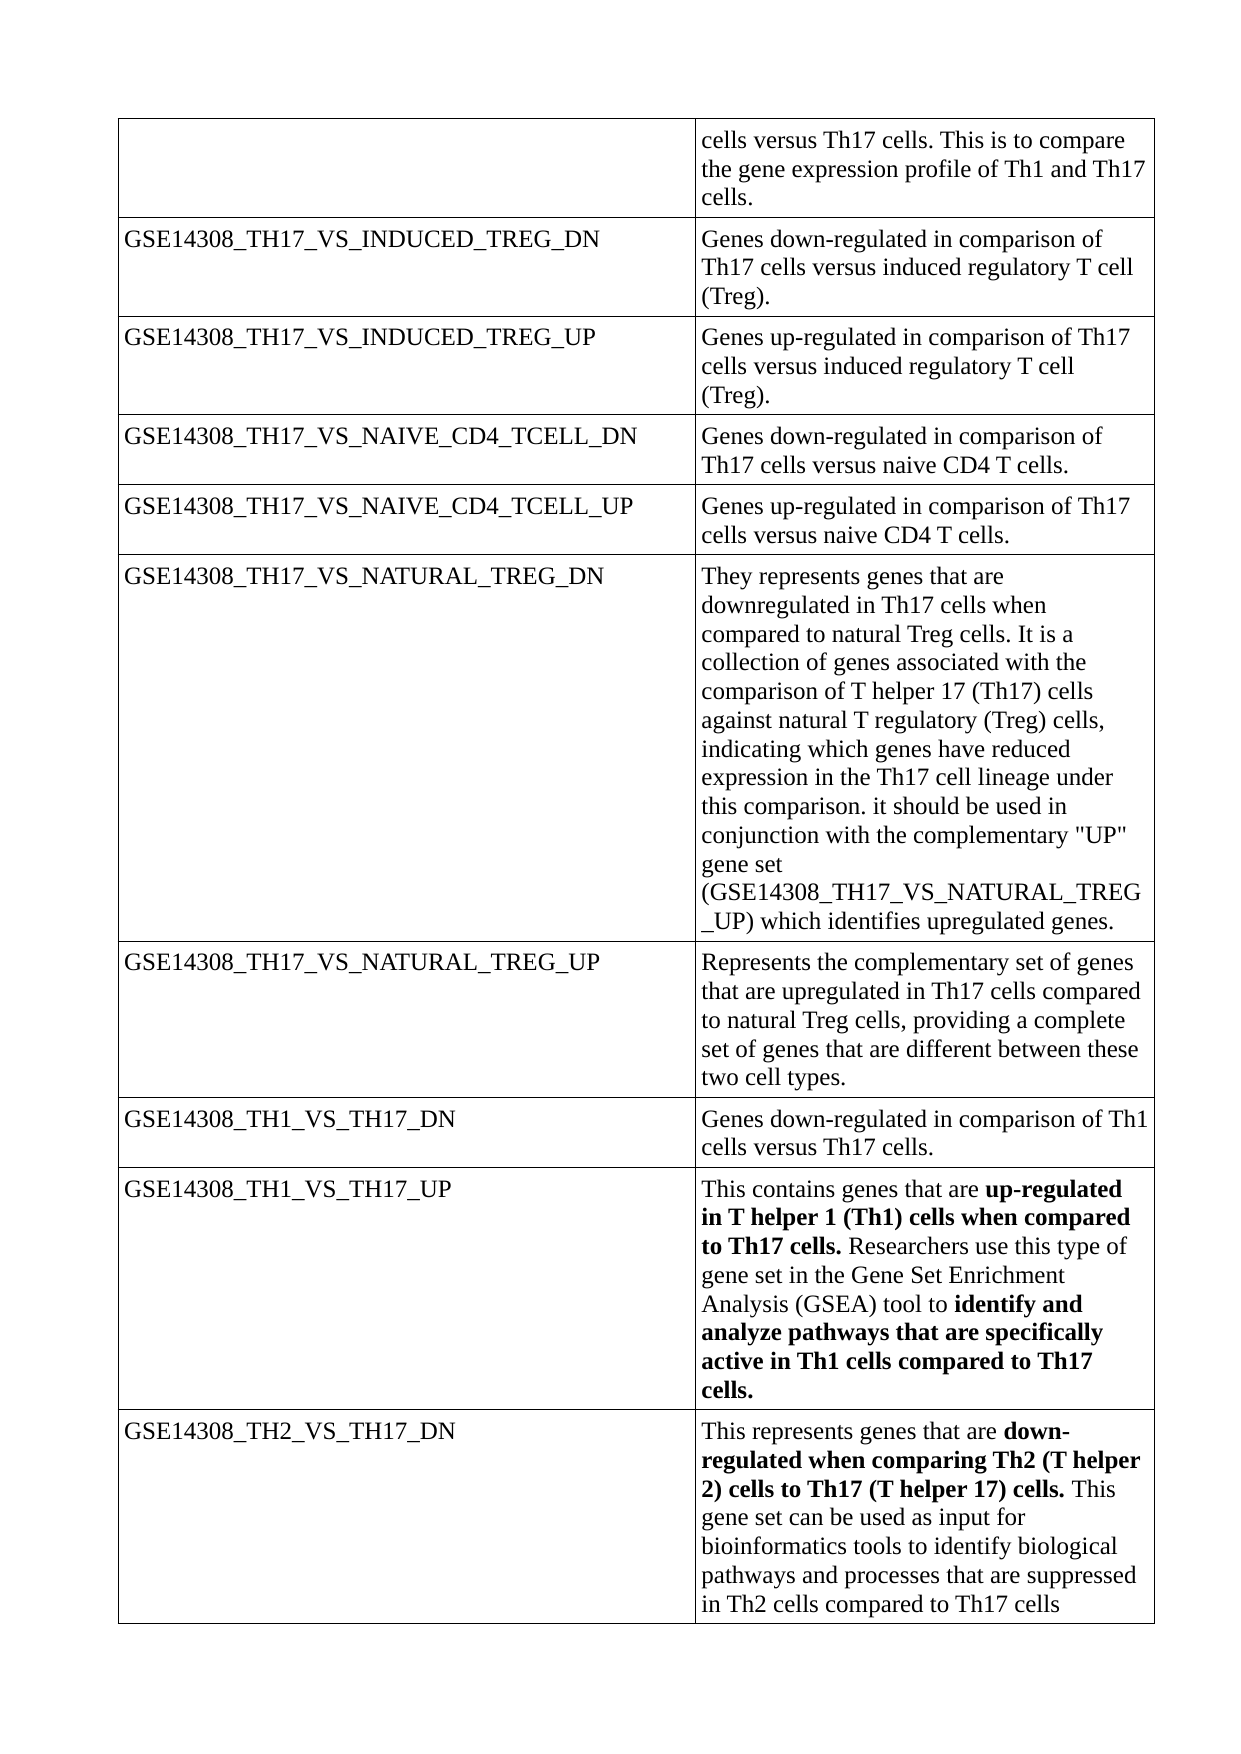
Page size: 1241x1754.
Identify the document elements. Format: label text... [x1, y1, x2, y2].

table_cell This contains genes that are up-regulated in T helper 1 (Th1) cells when compared to Th17 cells. Researchers use this type of gene set in the Gene Set Enrichment Analysis (GSEA) tool to identify and analyze pathways that are specifically active in Th1 cells compared to Th17 cells. [696, 1168, 1154, 1409]
table_cell Genes down-regulated in comparison of Th17 cells versus induced regulatory T cell (Treg). [696, 218, 1154, 316]
table_cell GSE14308_TH1_VS_TH17_UP [119, 1168, 695, 1409]
table_cell GSE14308_TH17_VS_NAIVE_CD4_TCELL_UP [119, 485, 695, 554]
table_cell GSE14308_TH17_VS_NATURAL_TREG_DN [119, 555, 695, 941]
table_cell GSE14308_TH1_VS_TH17_DN [119, 1098, 695, 1167]
table_cell GSE14308_TH17_VS_INDUCED_TREG_UP [119, 317, 695, 414]
table_cell cells versus Th17 cells. This is to compare the gene expression profile of Th1 and Th17 cells. [696, 119, 1154, 217]
table_cell GSE14308_TH17_VS_NATURAL_TREG_UP [119, 942, 695, 1097]
table_cell Represents the complementary set of genes that are upregulated in Th17 cells compared to natural Treg cells, providing a complete set of genes that are different between these two cell types. [696, 942, 1154, 1097]
table_cell GSE14308_TH2_VS_TH17_DN [119, 1410, 695, 1623]
table_cell [119, 119, 695, 217]
table_cell This represents genes that are down-regulated when comparing Th2 (T helper 2) cells to Th17 (T helper 17) cells. This gene set can be used as input for bioinformatics tools to identify biological pathways and processes that are suppressed in Th2 cells compared to Th17 cells [696, 1410, 1154, 1623]
table_cell Genes up-regulated in comparison of Th17 cells versus induced regulatory T cell (Treg). [696, 317, 1154, 414]
table_cell GSE14308_TH17_VS_NAIVE_CD4_TCELL_DN [119, 415, 695, 484]
table_cell Genes down-regulated in comparison of Th17 cells versus naive CD4 T cells. [696, 415, 1154, 484]
table_cell They represents genes that are downregulated in Th17 cells when compared to natural Treg cells. It is a collection of genes associated with the comparison of T helper 17 (Th17) cells against natural T regulatory (Treg) cells, indicating which genes have reduced expression in the Th17 cell lineage under this comparison. it should be used in conjunction with the complementary "UP" gene set (GSE14308_TH17_VS_NATURAL_TREG_UP) which identifies upregulated genes. [696, 555, 1154, 941]
table_cell Genes down-regulated in comparison of Th1 cells versus Th17 cells. [696, 1098, 1154, 1167]
table_cell Genes up-regulated in comparison of Th17 cells versus naive CD4 T cells. [696, 485, 1154, 554]
table_cell GSE14308_TH17_VS_INDUCED_TREG_DN [119, 218, 695, 316]
